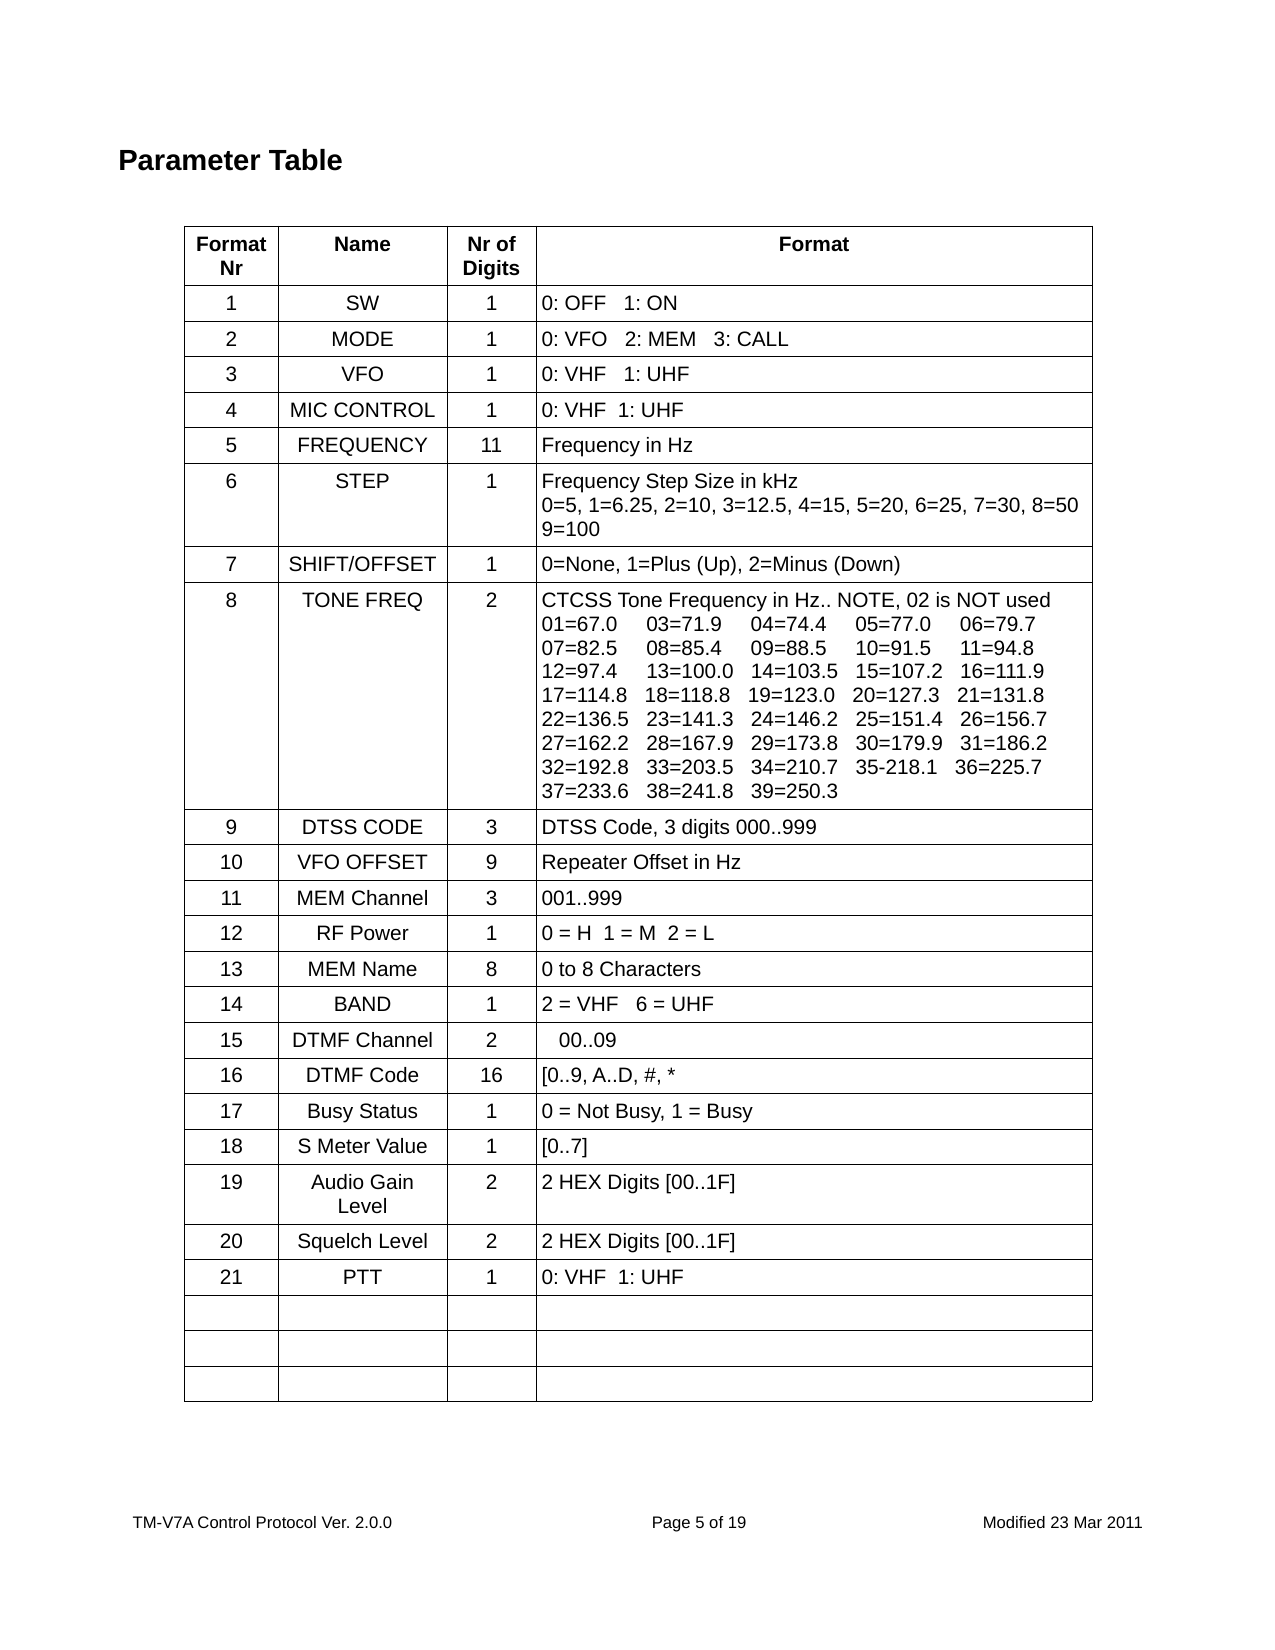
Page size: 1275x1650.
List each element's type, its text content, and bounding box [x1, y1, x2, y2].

table_cell 1 [185, 286, 278, 321]
table_cell 15 [185, 1023, 278, 1057]
table_cell VFO [279, 357, 447, 392]
table_cell 1 [448, 916, 536, 951]
table_cell 1 [448, 547, 536, 582]
table_cell 1 [448, 987, 536, 1022]
table_cell SHIFT/OFFSET [279, 547, 447, 582]
table_cell [448, 1367, 536, 1401]
table_cell 2 [448, 1165, 536, 1223]
table_cell 1 [448, 464, 536, 546]
table_cell 11 [448, 428, 536, 463]
table_cell DTSS CODE [279, 810, 447, 844]
table_cell TONE FREQ [279, 583, 447, 809]
table_cell 0: VHF 1: UHF [537, 1260, 1092, 1294]
table_cell 1 [448, 1130, 536, 1164]
table_cell 0: VHF 1: UHF [537, 393, 1092, 427]
table_cell Audio Gain Level [279, 1165, 447, 1223]
table_cell 1 [448, 393, 536, 427]
table_cell 3 [448, 810, 536, 844]
table_cell 16 [448, 1059, 536, 1093]
table_cell 21 [185, 1260, 278, 1294]
table_cell [537, 1331, 1092, 1366]
table_cell 9 [448, 845, 536, 880]
table_cell [279, 1367, 447, 1401]
table_cell Frequency Step Size in kHz 0=5, 1=6.25, 2=10, 3=12.5, 4=15, 5=20, 6=25, 7=30, 8=50 9=100 [537, 464, 1092, 546]
table_cell 19 [185, 1165, 278, 1223]
table_cell DTMF Code [279, 1059, 447, 1093]
table_cell 0: OFF 1: ON [537, 286, 1092, 321]
table_cell 8 [448, 952, 536, 986]
table_cell DTSS Code, 3 digits 000..999 [537, 810, 1092, 844]
table_cell STEP [279, 464, 447, 546]
table_cell 1 [448, 286, 536, 321]
table_cell Busy Status [279, 1094, 447, 1128]
table_cell [537, 1296, 1092, 1330]
table_cell [185, 1296, 278, 1330]
table_cell 16 [185, 1059, 278, 1093]
table_cell [448, 1296, 536, 1330]
table_cell 3 [448, 881, 536, 915]
table_cell 20 [185, 1225, 278, 1259]
table_cell 6 [185, 464, 278, 546]
table_cell 0 to 8 Characters [537, 952, 1092, 986]
table_cell [448, 1331, 536, 1366]
table_cell PTT [279, 1260, 447, 1294]
table_cell 00..09 [537, 1023, 1092, 1057]
table_cell S Meter Value [279, 1130, 447, 1164]
table_cell VFO OFFSET [279, 845, 447, 880]
table_cell [537, 1367, 1092, 1401]
table_cell 9 [185, 810, 278, 844]
table_header Nr of Digits [448, 227, 536, 285]
table_cell Repeater Offset in Hz [537, 845, 1092, 880]
table_cell Squelch Level [279, 1225, 447, 1259]
table_cell 3 [185, 357, 278, 392]
table_cell 8 [185, 583, 278, 809]
table_cell [279, 1296, 447, 1330]
table_cell 7 [185, 547, 278, 582]
table_cell [0..9, A..D, #, * [537, 1059, 1092, 1093]
table_cell BAND [279, 987, 447, 1022]
table_cell 18 [185, 1130, 278, 1164]
table_cell MODE [279, 322, 447, 356]
table_cell CTCSS Tone Frequency in Hz.. NOTE, 02 is NOT used 01=67.0 03=71.9 04=74.4 05=77.0 06=79.7 07=82.5 08=85.4 09=88.5 10=91.5 11=94.8 12=97.4 13=100.0 14=103.5 15=107.2 16=111.9 17=114.8 18=118.8 19=123.0 20=127.3 21=131.8 22=136.5 23=141.3 24=146.2 25=151.4 26=156.7 27=162.2 28=167.9 29=173.8 30=179.9 31=186.2 32=192.8 33=203.5 34=210.7 35-218.1 36=225.7 37=233.6 38=241.8 39=250.3 [537, 583, 1092, 809]
table_cell 2 [185, 322, 278, 356]
table_cell FREQUENCY [279, 428, 447, 463]
table_cell 17 [185, 1094, 278, 1128]
table_cell MIC CONTROL [279, 393, 447, 427]
table_cell 0: VHF 1: UHF [537, 357, 1092, 392]
table_cell MEM Name [279, 952, 447, 986]
table_cell 2 = VHF 6 = UHF [537, 987, 1092, 1022]
table_cell 14 [185, 987, 278, 1022]
table_cell 13 [185, 952, 278, 986]
table_cell 0=None, 1=Plus (Up), 2=Minus (Down) [537, 547, 1092, 582]
table_header Format Nr [185, 227, 278, 285]
table_cell [185, 1367, 278, 1401]
table_cell [185, 1331, 278, 1366]
table_cell SW [279, 286, 447, 321]
table_cell 4 [185, 393, 278, 427]
table_cell 0 = H 1 = M 2 = L [537, 916, 1092, 951]
table_cell RF Power [279, 916, 447, 951]
table_cell 001..999 [537, 881, 1092, 915]
table_cell 12 [185, 916, 278, 951]
table_cell MEM Channel [279, 881, 447, 915]
table_cell 1 [448, 357, 536, 392]
table_cell 1 [448, 322, 536, 356]
table_cell 2 HEX Digits [00..1F] [537, 1165, 1092, 1223]
table_cell 1 [448, 1094, 536, 1128]
table_cell 0: VFO 2: MEM 3: CALL [537, 322, 1092, 356]
table_header Format [537, 227, 1092, 285]
subtitle Parameter Table [118, 143, 1157, 177]
table_header Name [279, 227, 447, 285]
table_cell Frequency in Hz [537, 428, 1092, 463]
table_cell 10 [185, 845, 278, 880]
table_cell [279, 1331, 447, 1366]
table_cell [0..7] [537, 1130, 1092, 1164]
table_cell DTMF Channel [279, 1023, 447, 1057]
table_cell 2 [448, 1225, 536, 1259]
table_cell 0 = Not Busy, 1 = Busy [537, 1094, 1092, 1128]
table_cell 5 [185, 428, 278, 463]
table_cell 2 [448, 1023, 536, 1057]
table_cell 2 [448, 583, 536, 809]
table_cell 11 [185, 881, 278, 915]
table_cell 2 HEX Digits [00..1F] [537, 1225, 1092, 1259]
table_cell 1 [448, 1260, 536, 1294]
